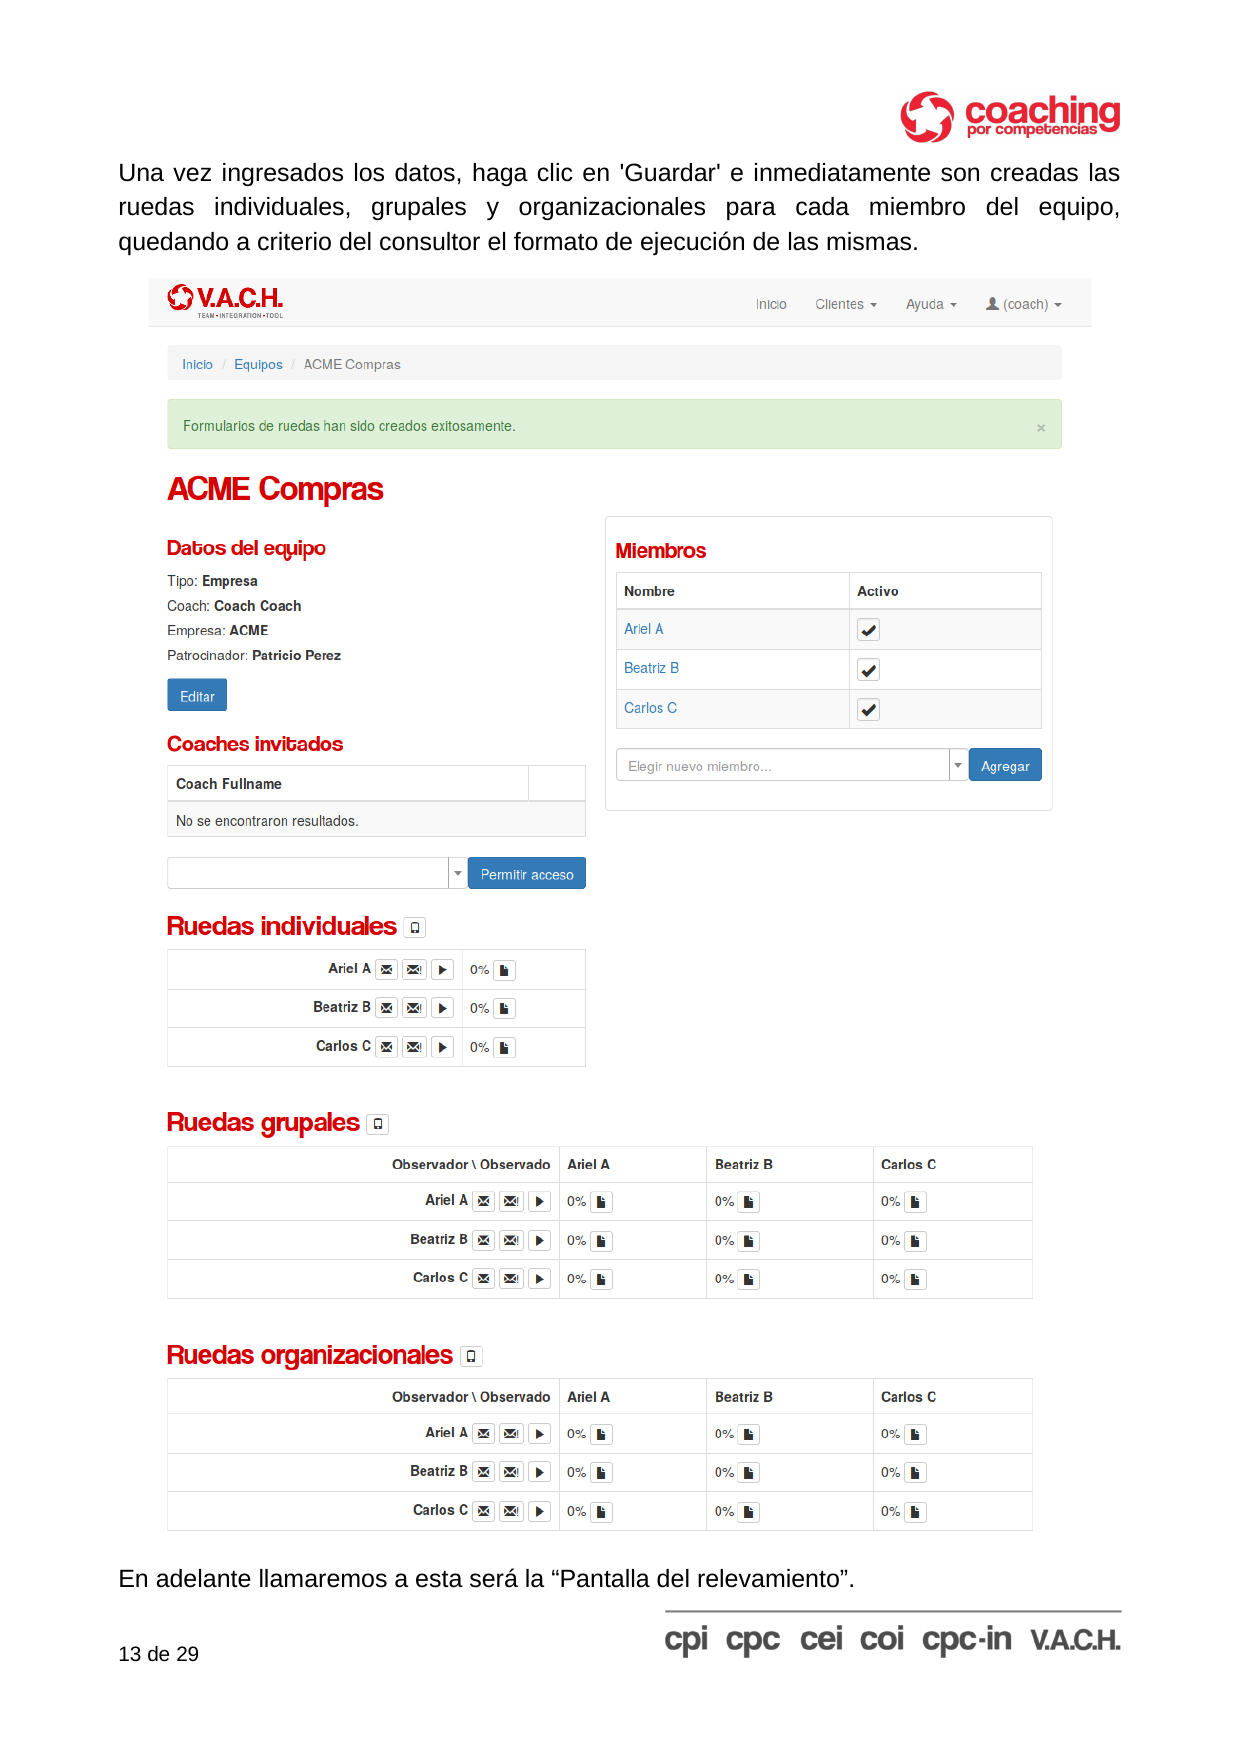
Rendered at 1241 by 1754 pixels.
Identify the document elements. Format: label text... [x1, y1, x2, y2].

text En adelante llamaremos a esta será la “Pantalla del relevamiento”. [118, 1564, 1122, 1593]
picture [148, 278, 1092, 1541]
picture [661, 1609, 1123, 1661]
picture [897, 88, 1123, 146]
text Una vez ingresados los datos, haga clic en 'Guardar' e inmediatamente son creadas las ruedas individuales, grupales y organizacionales para cada miembro del equipo, quedando a criterio del consultor el formato de ejecución de las mismas. [118, 158, 1122, 255]
